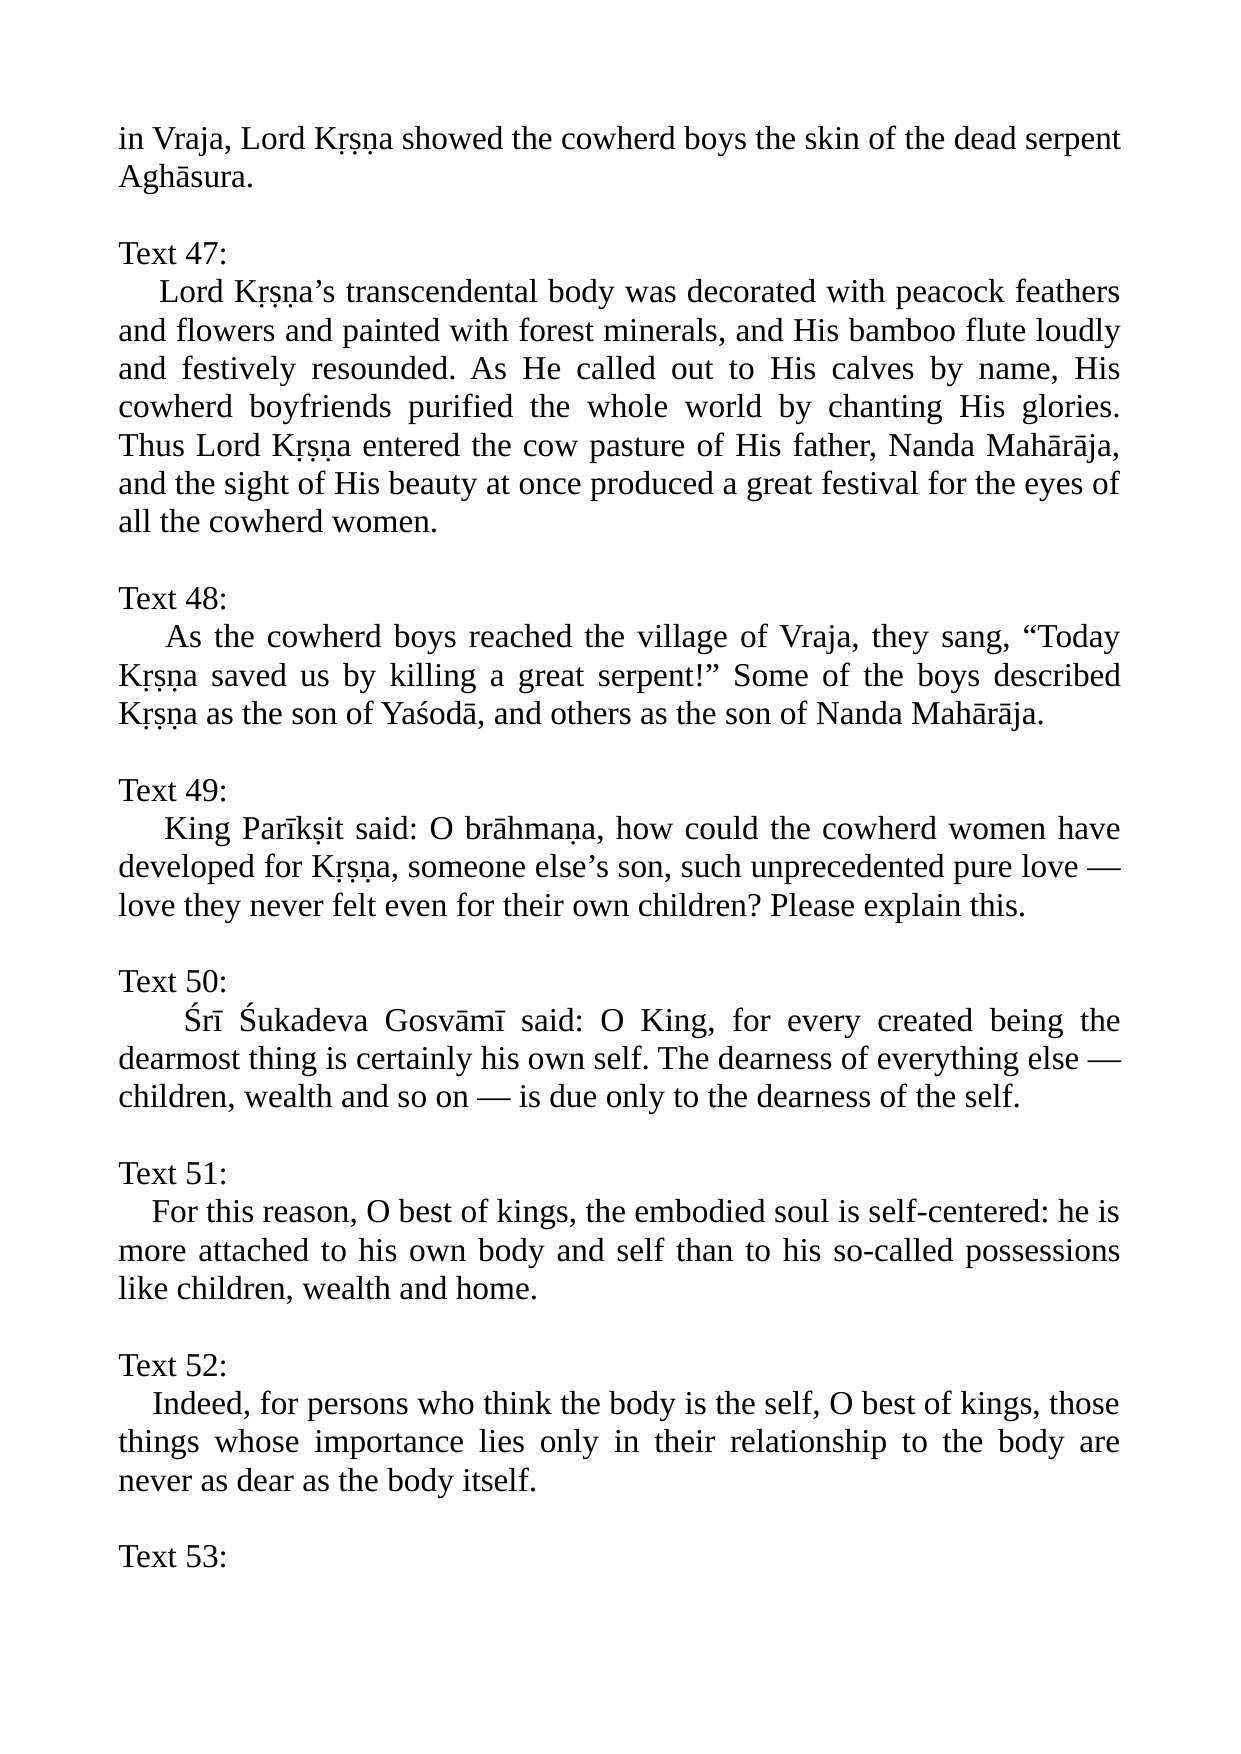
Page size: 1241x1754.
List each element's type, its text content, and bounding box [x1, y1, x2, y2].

text For this reason, O best of kings, the embodied soul is self-centered: he is more attached to his own body and self than to his so-called possessions like children, wealth and home. [118, 1191, 1122, 1306]
text Lord Kṛṣṇa’s transcendental body was decorated with peacock feathers and flowers and painted with forest minerals, and His bamboo flute loudly and festively resounded. As He called out to His calves by name, His cowherd boyfriends purified the whole world by chanting His glories. Thus Lord Kṛṣṇa entered the cow pasture of His father, Nanda Mahārāja, and the sight of His beauty at once produced a great festival for the eyes of all the cowherd women. [118, 271, 1122, 540]
text Śrī Śukadeva Gosvāmī said: O King, for every created being the dearmost thing is certainly his own self. The dearness of everything else — children, wealth and so on — is due only to the dearness of the self. [118, 1000, 1122, 1115]
text in Vraja, Lord Kṛṣṇa showed the cowherd boys the skin of the dead serpent Aghāsura. [118, 118, 1122, 195]
text Indeed, for persons who think the body is the self, O best of kings, those things whose importance lies only in their relationship to the body are never as dear as the body itself. [118, 1383, 1122, 1498]
text Text 51: [118, 1153, 1122, 1191]
text Text 49: [118, 770, 1122, 808]
text Text 50: [118, 961, 1122, 1000]
text As the cowherd boys reached the village of Vraja, they sang, “Today Kṛṣṇa saved us by killing a great serpent!” Some of the boys described Kṛṣṇa as the son of Yaśodā, and others as the son of Nanda Mahārāja. [118, 616, 1122, 731]
text Text 47: [118, 233, 1122, 271]
text King Parīkṣit said: O brāhmaṇa, how could the cowherd women have developed for Kṛṣṇa, someone else’s son, such unprecedented pure love — love they never felt even for their own children? Please explain this. [118, 808, 1122, 923]
text Text 53: [118, 1536, 1122, 1575]
text Text 48: [118, 578, 1122, 616]
text Text 52: [118, 1345, 1122, 1383]
